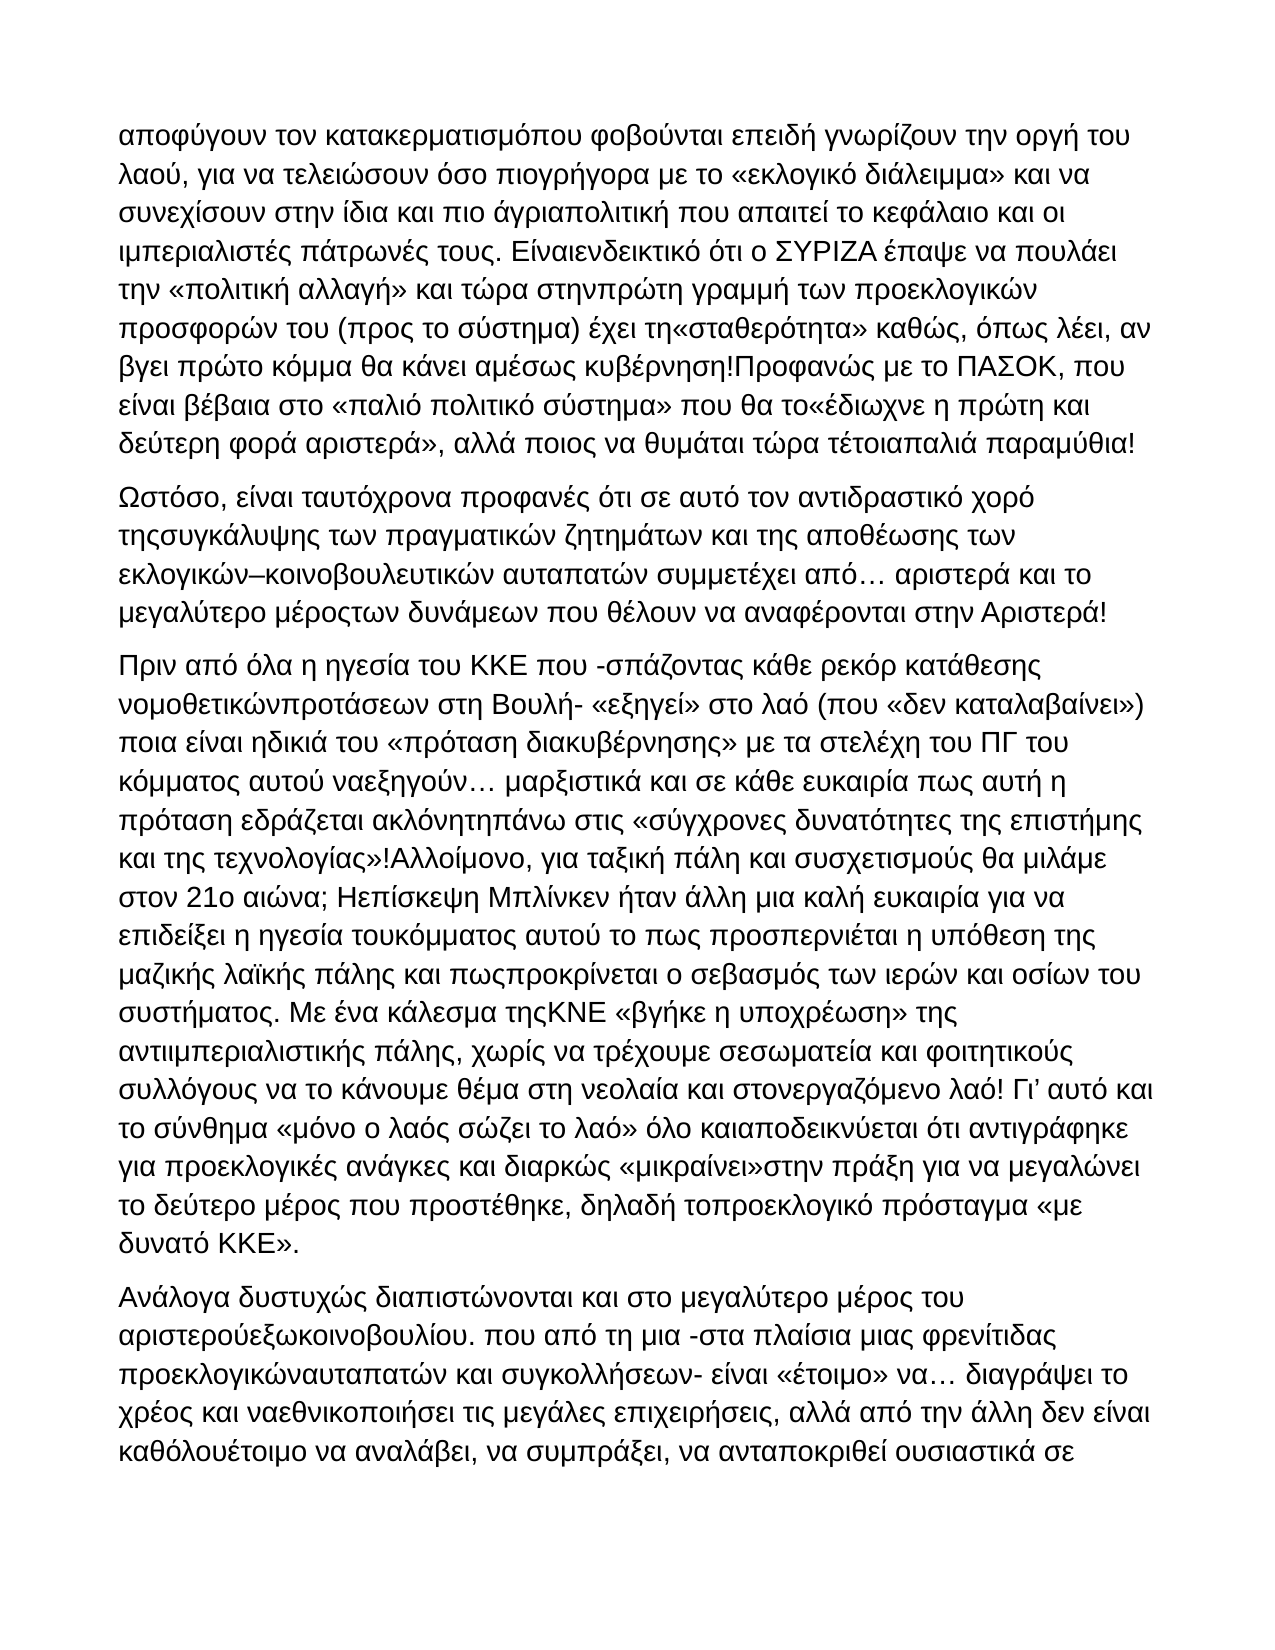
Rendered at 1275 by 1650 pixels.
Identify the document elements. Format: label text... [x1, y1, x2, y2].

text αποφύγουν τον κατακερματισμόπου φοβούνται επειδή γνωρίζουν την οργή του λαού, για να τελειώσουν όσο πιογρήγορα με το «εκλογικό διάλειμμα» και να συνεχίσουν στην ίδια και πιο άγριαπολιτική που απαιτεί το κεφάλαιο και οι ιμπεριαλιστές πάτρωνές τους. Είναιενδεικτικό ότι ο ΣΥΡΙΖΑ έπαψε να πουλάει την «πολιτική αλλαγή» και τώρα στηνπρώτη γραμμή των προεκλογικών προσφορών του (προς το σύστημα) έχει τη«σταθερότητα» καθώς, όπως λέει, αν βγει πρώτο κόμμα θα κάνει αμέσως κυβέρνηση!Προφανώς με το ΠΑΣΟΚ, που είναι βέβαια στο «παλιό πολιτικό σύστημα» που θα το«έδιωχνε η πρώτη και δεύτερη φορά αριστερά», αλλά ποιος να θυμάται τώρα τέτοιαπαλιά παραμύθια! [118, 118, 1157, 460]
text Ωστόσο, είναι ταυτόχρονα προφανές ότι σε αυτό τον αντιδραστικό χορό τηςσυγκάλυψης των πραγματικών ζητημάτων και της αποθέωσης των εκλογικών–κοινοβουλευτικών αυταπατών συμμετέχει από… αριστερά και το μεγαλύτερο μέροςτων δυνάμεων που θέλουν να αναφέρονται στην Αριστερά! [118, 479, 1157, 629]
text Ανάλογα δυστυχώς διαπιστώνονται και στο μεγαλύτερο μέρος του αριστερούεξωκοινοβουλίου. που από τη μια -στα πλαίσια μιας φρενίτιδας προεκλογικώναυταπατών και συγκολλήσεων- είναι «έτοιμο» να… διαγράψει το χρέος και ναεθνικοποιήσει τις μεγάλες επιχειρήσεις, αλλά από την άλλη δεν είναι καθόλουέτοιμο να αναλάβει, να συμπράξει, να ανταποκριθεί ουσιαστικά σε [118, 1279, 1157, 1467]
text Πριν από όλα η ηγεσία του ΚΚΕ που -σπάζοντας κάθε ρεκόρ κατάθεσης νομοθετικώνπροτάσεων στη Βουλή- «εξηγεί» στο λαό (που «δεν καταλαβαίνει») ποια είναι ηδικιά του «πρόταση διακυβέρνησης» με τα στελέχη του ΠΓ του κόμματος αυτού ναεξηγούν… μαρξιστικά και σε κάθε ευκαιρία πως αυτή η πρόταση εδράζεται ακλόνητηπάνω στις «σύγχρονες δυνατότητες της επιστήμης και της τεχνολογίας»!Αλλοίμονο, για ταξική πάλη και συσχετισμούς θα μιλάμε στον 21ο αιώνα; Ηεπίσκεψη Μπλίνκεν ήταν άλλη μια καλή ευκαιρία για να επιδείξει η ηγεσία τουκόμματος αυτού το πως προσπερνιέται η υπόθεση της μαζικής λαϊκής πάλης και πωςπροκρίνεται ο σεβασμός των ιερών και οσίων του συστήματος. Με ένα κάλεσμα τηςΚΝΕ «βγήκε η υποχρέωση» της αντιιμπεριαλιστικής πάλης, χωρίς να τρέχουμε σεσωματεία και φοιτητικούς συλλόγους να το κάνουμε θέμα στη νεολαία και στονεργαζόμενο λαό! Γι’ αυτό και το σύνθημα «μόνο ο λαός σώζει το λαό» όλο καιαποδεικνύεται ότι αντιγράφηκε για προεκλογικές ανάγκες και διαρκώς «μικραίνει»στην πράξη για να μεγαλώνει το δεύτερο μέρος που προστέθηκε, δηλαδή τοπροεκλογικό πρόσταγμα «με δυνατό ΚΚΕ». [118, 648, 1157, 1260]
